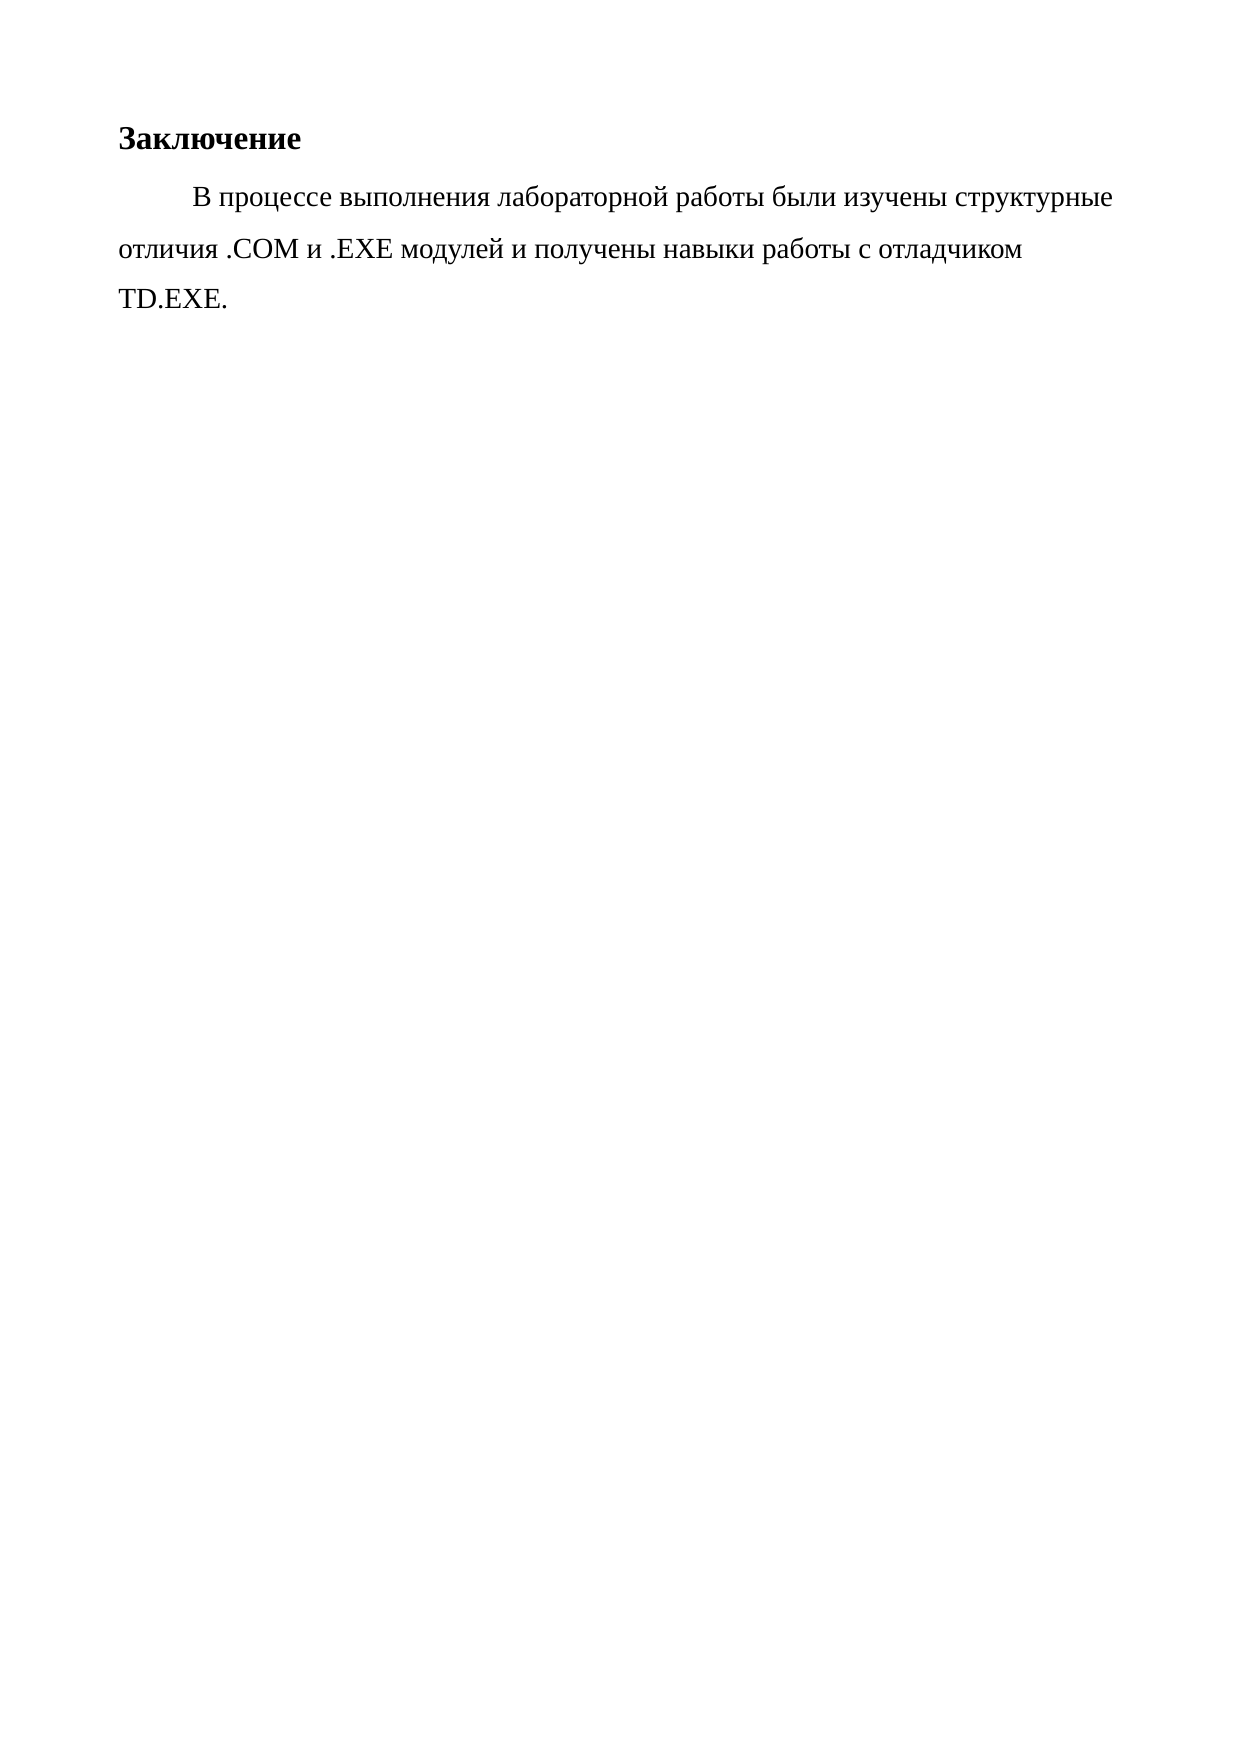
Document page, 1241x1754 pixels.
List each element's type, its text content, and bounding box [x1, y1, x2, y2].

text В процессе выполнения лабораторной работы были изучены структурные отличия .COM и .EXE модулей и получены навыки работы с отладчиком TD.EXE. [118, 176, 1122, 314]
text Заключение [118, 118, 1122, 156]
